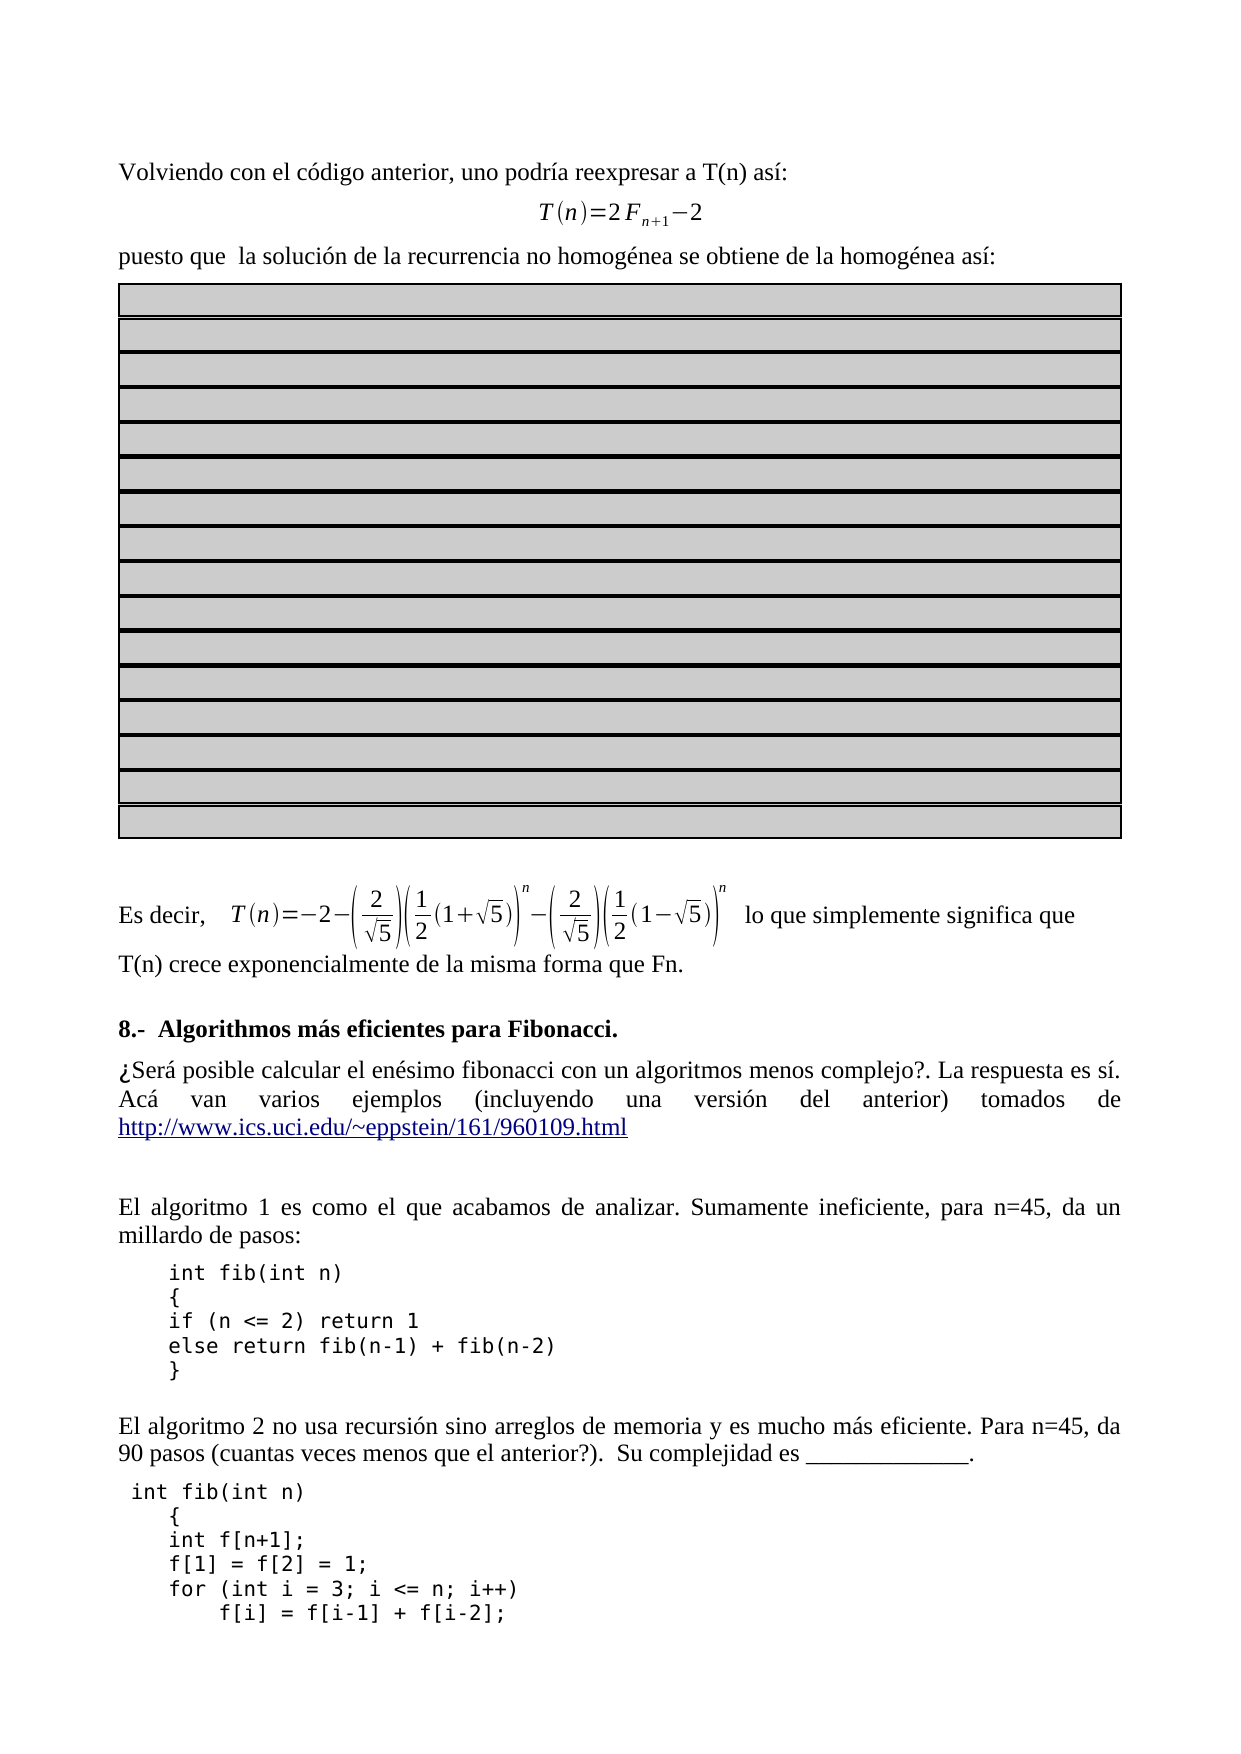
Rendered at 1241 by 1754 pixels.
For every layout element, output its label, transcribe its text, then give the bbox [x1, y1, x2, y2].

text El algoritmo 1 es como el que acabamos de analizar. Sumamente ineficiente, para n=45, da un millardo de pasos: [118, 1193, 1122, 1248]
text int f[n+1]; [118, 1528, 1122, 1552]
text int fib(int n) [118, 1261, 1122, 1285]
text { [118, 1285, 1122, 1309]
text if (n <= 2) return 1 [118, 1309, 1122, 1334]
subtitle 8.- Algorithmos más eficientes para Fibonacci. [118, 1016, 1122, 1043]
text puesto que la solución de la recurrencia no homogénea se obtiene de la homogénea así: [118, 242, 1122, 270]
text ¿Será posible calcular el enésimo fibonacci con un algoritmos menos complejo?. La respuesta es sí. Acá van varios ejemplos (incluyendo una versión del anterior) tomados de http://www.ics.uci.edu/~eppstein/161/960109.html [118, 1056, 1122, 1140]
text else return fib(n-1) + fib(n-2) [118, 1334, 1122, 1358]
text int fib(int n) [118, 1480, 1122, 1504]
text Es decir, lo que simplemente significa que T(n) crece exponencialmente de la misma forma que Fn. [118, 879, 1122, 978]
text f[i] = f[i-1] + f[i-2]; [118, 1601, 1122, 1625]
text Volviendo con el código anterior, uno podría reexpresar a T(n) así: [118, 158, 1122, 186]
text for (int i = 3; i <= n; i++) [118, 1577, 1122, 1601]
text f[1] = f[2] = 1; [118, 1552, 1122, 1577]
text El algoritmo 2 no usa recursión sino arreglos de memoria y es mucho más eficiente. Para n=45, da 90 pasos (cuantas veces menos que el anterior?). Su complejidad es _____________. [118, 1412, 1122, 1467]
text { [118, 1504, 1122, 1528]
text } [118, 1358, 1122, 1382]
